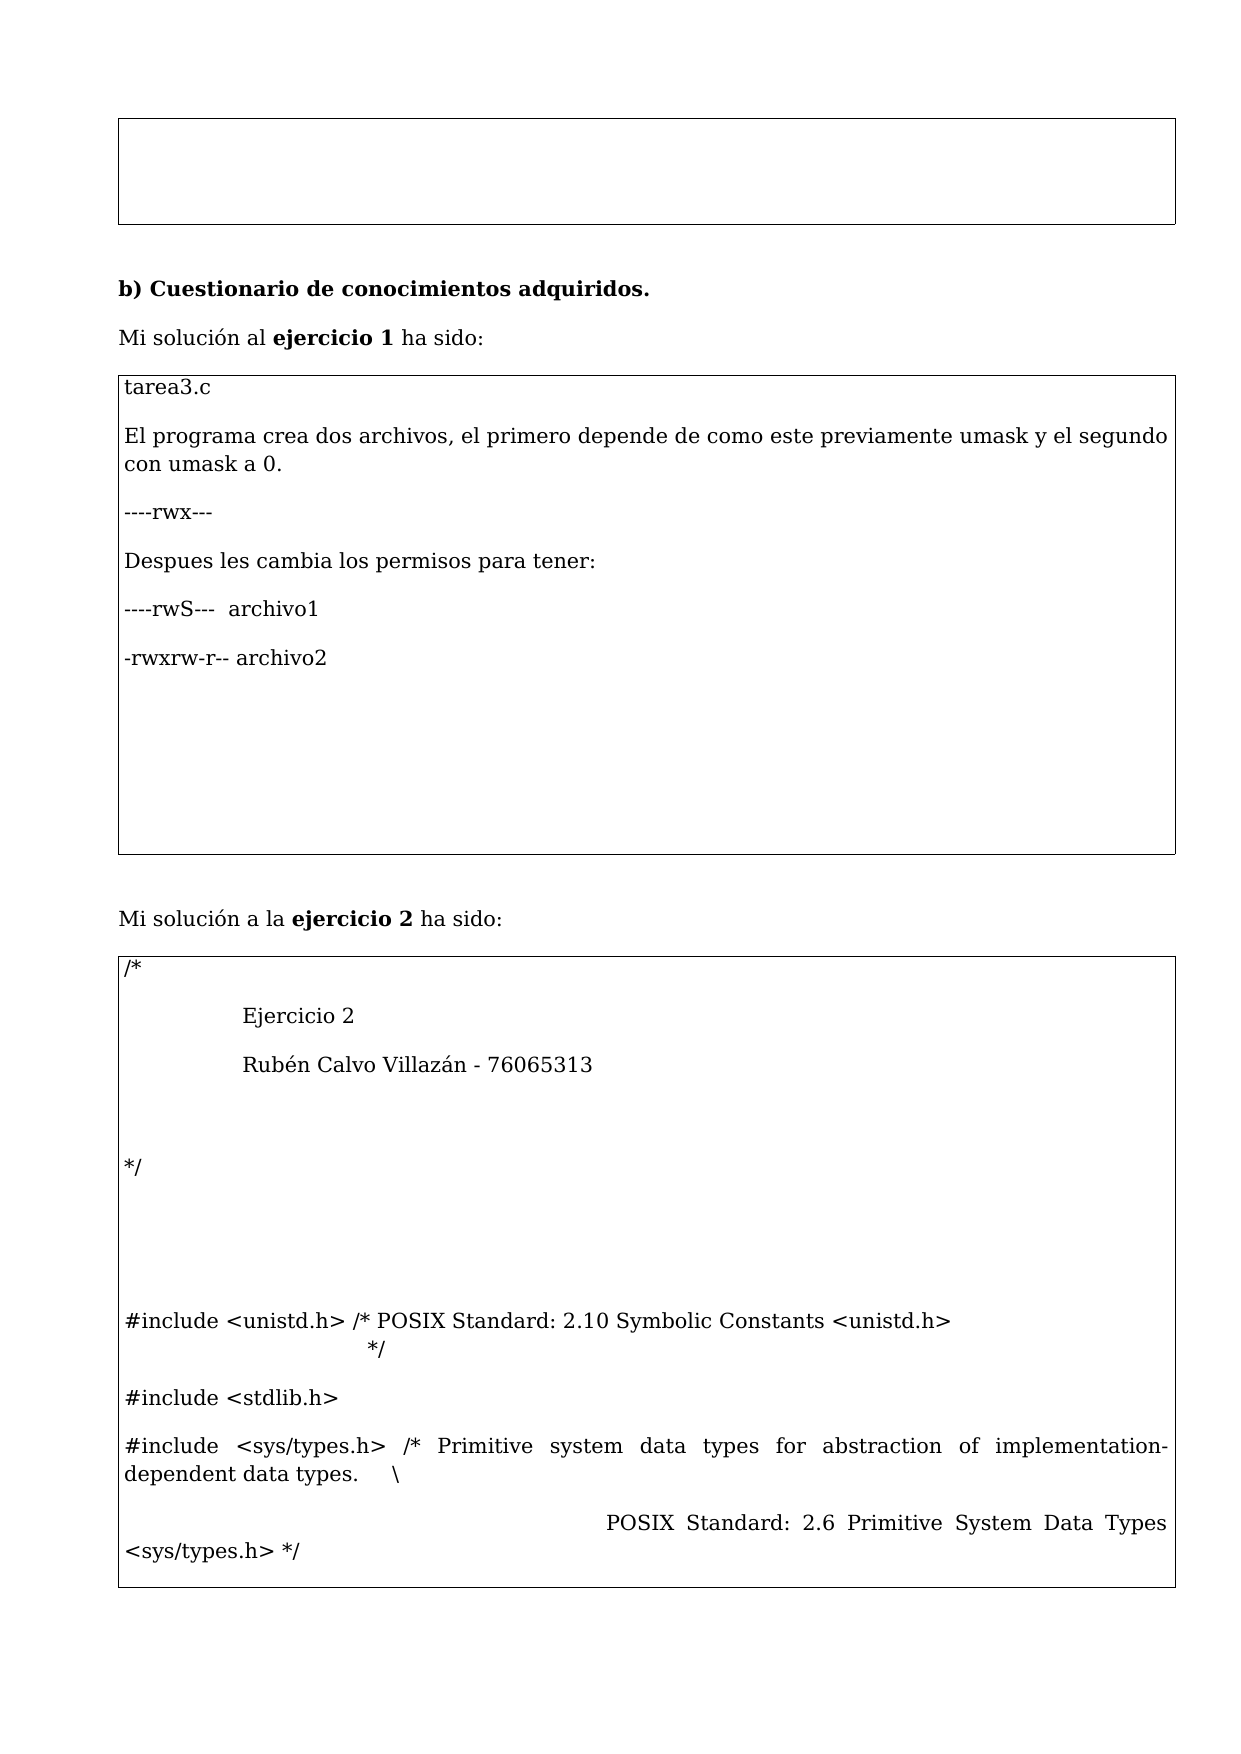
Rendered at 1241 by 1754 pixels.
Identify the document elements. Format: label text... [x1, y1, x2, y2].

text b) Cuestionario de conocimientos adquiridos. [118, 277, 1122, 302]
text Mi solución al ejercicio 1 ha sido: [118, 326, 1122, 351]
table_header [119, 119, 1175, 224]
table_header tarea3.c El programa crea dos archivos, el primero depende de como este previamente umask y el segundo con umask a 0. ----rwx--- Despues les cambia los permisos para tener: ----rwS--- archivo1 -rwxrw-r-- archivo2 [119, 376, 1175, 854]
table_header /* Ejercicio 2 Rubén Calvo Villazán - 76065313 */ #include <unistd.h> /* POSIX Standard: 2.10 Symbolic Constants <unistd.h> */ #include <stdlib.h> #include <sys/types.h> /* Primitive system data types for abstraction of implementation-dependent data types. \ POSIX Standard: 2.6 Primitive System Data Types <sys/types.h> */ [119, 957, 1175, 1587]
text Mi solución a la ejercicio 2 ha sido: [118, 907, 1122, 931]
